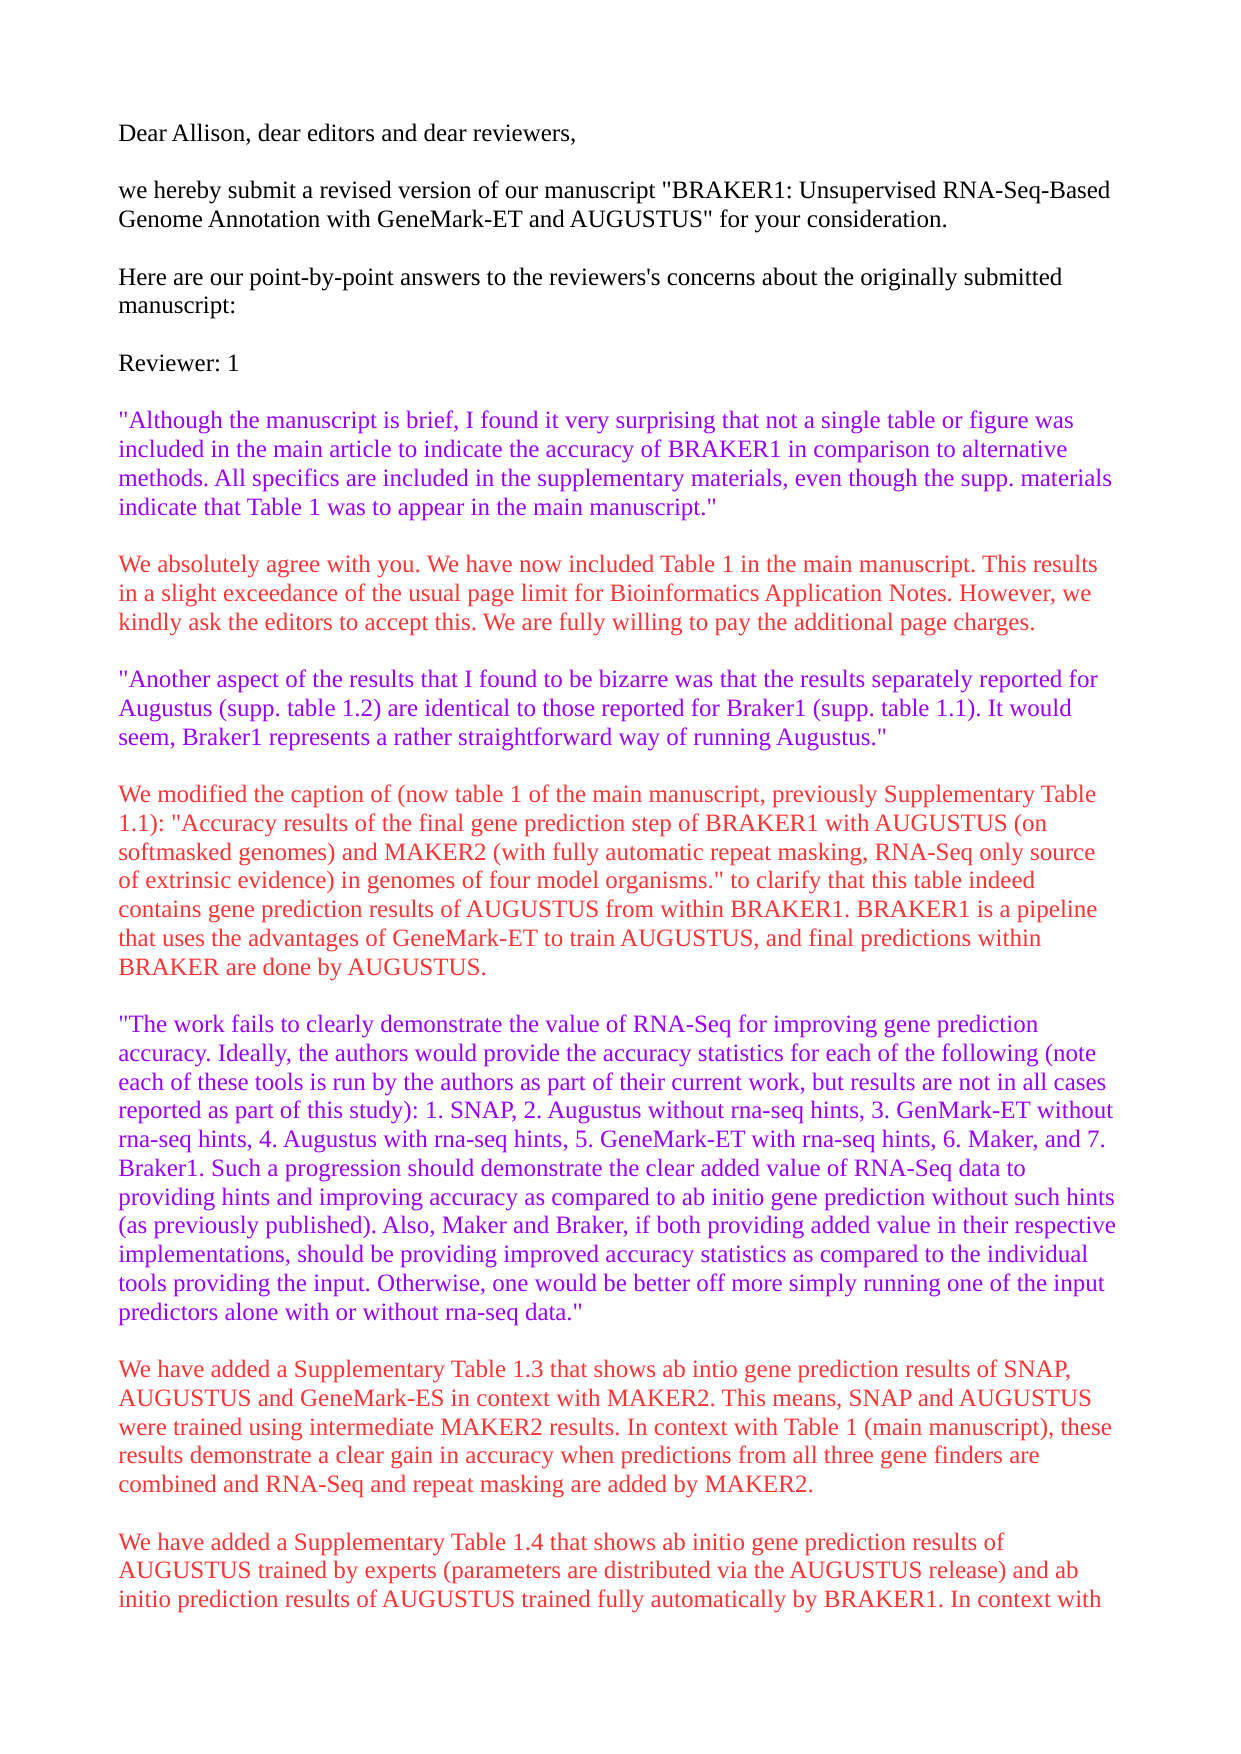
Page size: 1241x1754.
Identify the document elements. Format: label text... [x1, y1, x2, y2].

text We absolutely agree with you. We have now included Table 1 in the main manuscript. This results in a slight exceedance of the usual page limit for Bioinformatics Application Notes. However, we kindly ask the editors to accept this. We are fully willing to pay the additional page charges. [118, 549, 1122, 636]
text "The work fails to clearly demonstrate the value of RNA-Seq for improving gene prediction accuracy. Ideally, the authors would provide the accuracy statistics for each of the following (note each of these tools is run by the authors as part of their current work, but results are not in all cases reported as part of this study): 1. SNAP, 2. Augustus without rna-seq hints, 3. GenMark-ET without rna-seq hints, 4. Augustus with rna-seq hints, 5. GeneMark-ET with rna-seq hints, 6. Maker, and 7. Braker1. Such a progression should demonstrate the clear added value of RNA-Seq data to providing hints and improving accuracy as compared to ab initio gene prediction without such hints (as previously published). Also, Maker and Braker, if both providing added value in their respective implementations, should be providing improved accuracy statistics as compared to the individual tools providing the input. Otherwise, one would be better off more simply running one of the input predictors alone with or without rna-seq data." [118, 1009, 1122, 1326]
text we hereby submit a revised version of our manuscript "BRAKER1: Unsupervised RNA-Seq-Based Genome Annotation with GeneMark-ET and AUGUSTUS" for your consideration. [118, 176, 1122, 233]
text Dear Allison, dear editors and dear reviewers, [118, 118, 1122, 147]
text We have added a Supplementary Table 1.3 that shows ab intio gene prediction results of SNAP, AUGUSTUS and GeneMark-ES in context with MAKER2. This means, SNAP and AUGUSTUS were trained using intermediate MAKER2 results. In context with Table 1 (main manuscript), these results demonstrate a clear gain in accuracy when predictions from all three gene finders are combined and RNA-Seq and repeat masking are added by MAKER2. [118, 1354, 1122, 1498]
text "Although the manuscript is brief, I found it very surprising that not a single table or figure was included in the main article to indicate the accuracy of BRAKER1 in comparison to alternative methods. All specifics are included in the supplementary materials, even though the supp. materials indicate that Table 1 was to appear in the main manuscript." [118, 406, 1122, 521]
text Reviewer: 1 [118, 348, 1122, 377]
text Here are our point-by-point answers to the reviewers's concerns about the originally submitted manuscript: [118, 262, 1122, 319]
text "Another aspect of the results that I found to be bizarre was that the results separately reported for Augustus (supp. table 1.2) are identical to those reported for Braker1 (supp. table 1.1). It would seem, Braker1 represents a rather straightforward way of running Augustus." [118, 664, 1122, 751]
text We have added a Supplementary Table 1.4 that shows ab initio gene prediction results of AUGUSTUS trained by experts (parameters are distributed via the AUGUSTUS release) and ab initio prediction results of AUGUSTUS trained fully automatically by BRAKER1. In context with [118, 1527, 1122, 1613]
text We modified the caption of (now table 1 of the main manuscript, previously Supplementary Table 1.1): "Accuracy results of the final gene prediction step of BRAKER1 with AUGUSTUS (on softmasked genomes) and MAKER2 (with fully automatic repeat masking, RNA-Seq only source of extrinsic evidence) in genomes of four model organisms." to clarify that this table indeed contains gene prediction results of AUGUSTUS from within BRAKER1. BRAKER1 is a pipeline that uses the advantages of GeneMark-ET to train AUGUSTUS, and final predictions within BRAKER are done by AUGUSTUS. [118, 779, 1122, 981]
